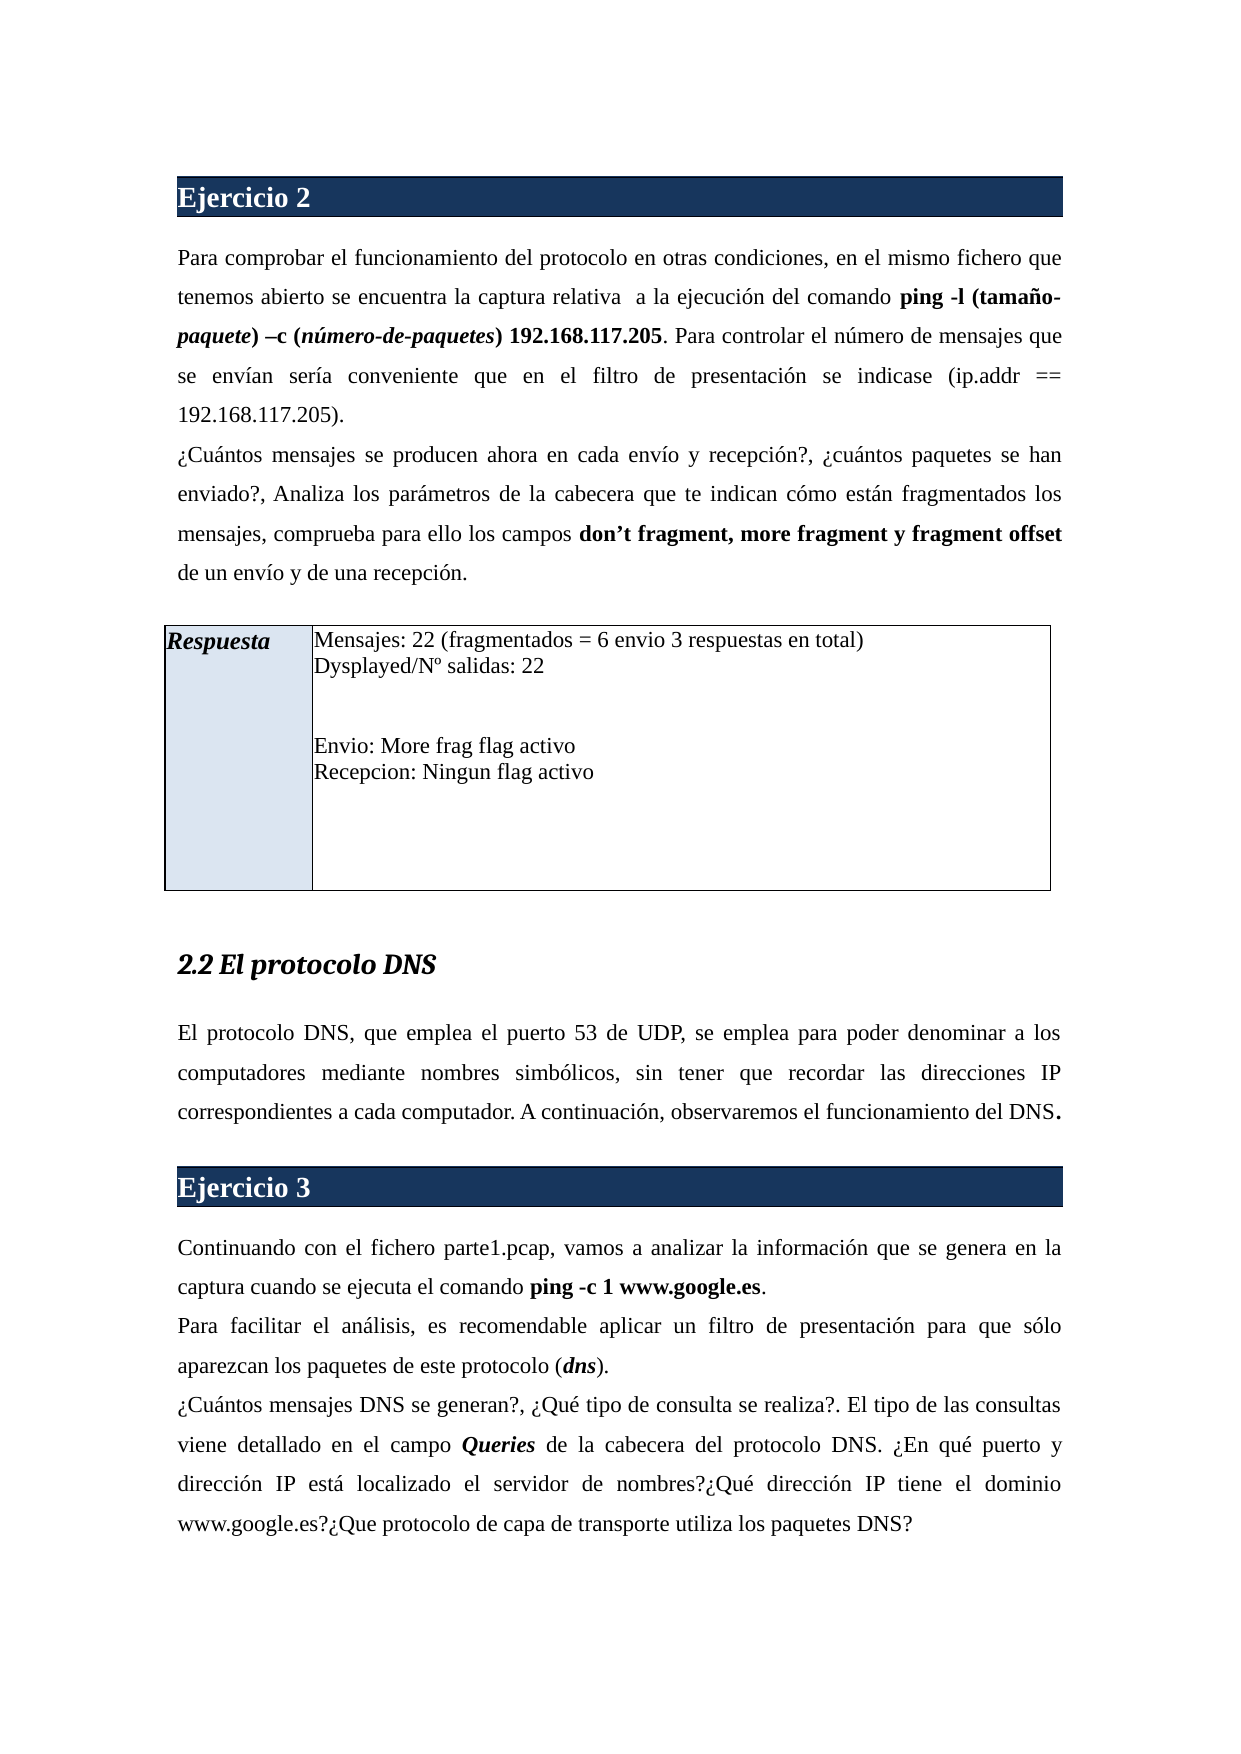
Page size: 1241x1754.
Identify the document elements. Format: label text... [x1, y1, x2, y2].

text ¿Cuántos mensajes se producen ahora en cada envío y recepción?, ¿cuántos paquetes se han enviado?, Analiza los parámetros de la cabecera que te indican cómo están fragmentados los mensajes, comprueba para ello los campos don’t fragment, more fragment y fragment offset de un envío y de una recepción. [177, 441, 1063, 586]
text El protocolo DNS, que emplea el puerto 53 de UDP, se emplea para poder denominar a los computadores mediante nombres simbólicos, sin tener que recordar las direcciones IP correspondientes a cada computador. A continuación, observaremos el funcionamiento del DNS. [177, 1019, 1063, 1124]
text Ejercicio 2 [177, 178, 1063, 216]
subtitle 2.2 El protocolo DNS [177, 948, 1063, 982]
text ¿Cuántos mensajes DNS se generan?, ¿Qué tipo de consulta se realiza?. El tipo de las consultas viene detallado en el campo Queries de la cabecera del protocolo DNS. ¿En qué puerto y dirección IP está localizado el servidor de nombres?¿Qué dirección IP tiene el dominio www.google.es?¿Que protocolo de capa de transporte utiliza los paquetes DNS? [177, 1391, 1063, 1536]
text Para facilitar el análisis, es recomendable aplicar un filtro de presentación para que sólo aparezcan los paquetes de este protocolo (dns). [177, 1312, 1063, 1378]
table_header Mensajes: 22 (fragmentados = 6 envio 3 respuestas en total) Dysplayed/Nº salidas: 22 Envio: More frag flag activo Recepcion: Ningun flag activo [313, 626, 1050, 890]
text Ejercicio 3 [177, 1168, 1063, 1206]
text Para comprobar el funcionamiento del protocolo en otras condiciones, en el mismo fichero que tenemos abierto se encuentra la captura relativa a la ejecución del comando ping -l (tamaño-paquete) –c (número-de-paquetes) 192.168.117.205. Para controlar el número de mensajes que se envían sería conveniente que en el filtro de presentación se indicase (ip.addr == 192.168.117.205). [177, 243, 1063, 428]
table_header Respuesta [166, 626, 312, 890]
text Continuando con el fichero parte1.pcap, vamos a analizar la información que se genera en la captura cuando se ejecuta el comando ping -c 1 www.google.es. [177, 1233, 1063, 1299]
